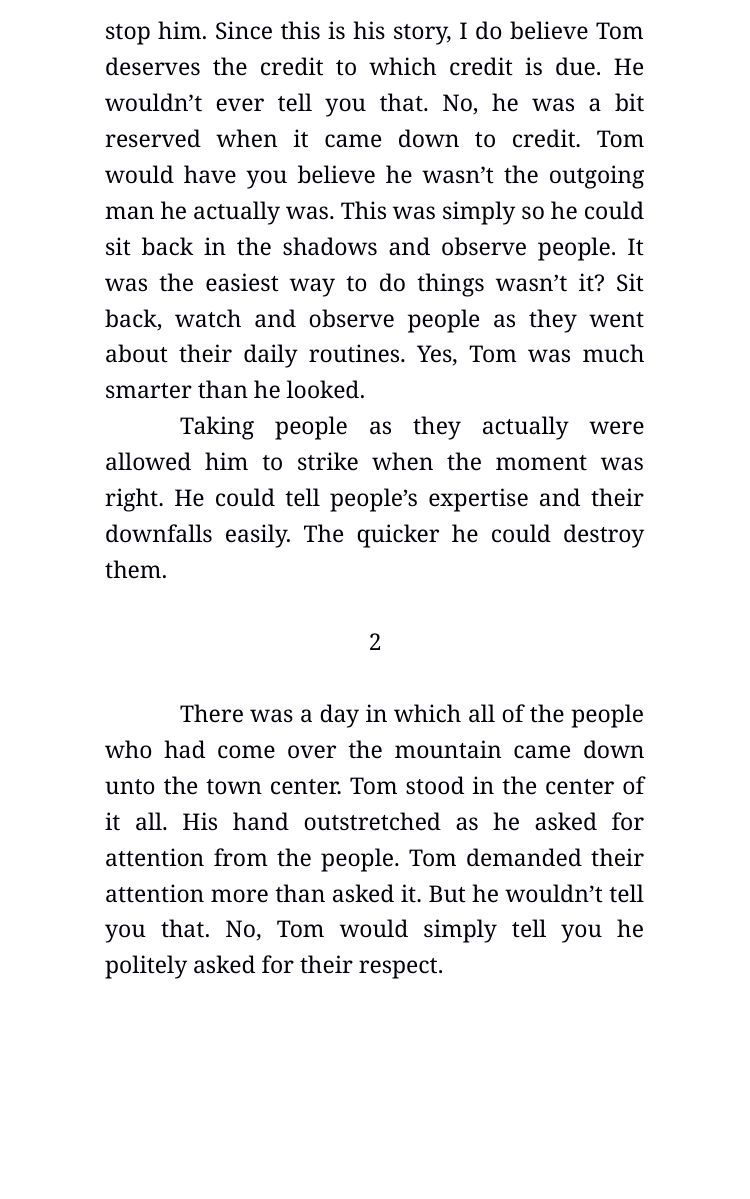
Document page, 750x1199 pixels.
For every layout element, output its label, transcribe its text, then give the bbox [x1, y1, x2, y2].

text stop him. Since this is his story, I do believe Tom deserves the credit to which credit is due. He wouldn’t ever tell you that. No, he was a bit reserved when it came down to credit. Tom would have you believe he wasn’t the outgoing man he actually was. This was simply so he could sit back in the shadows and observe people. It was the easiest way to do things wasn’t it? Sit back, watch and observe people as they went about their daily routines. Yes, Tom was much smarter than he looked. [105, 15, 645, 406]
text Taking people as they actually were allowed him to strike when the moment was right. He could tell people’s expertise and their downfalls easily. The quicker he could destroy them. [105, 410, 645, 585]
text 2 [105, 626, 645, 657]
text There was a day in which all of the people who had come over the mountain came down unto the town center. Tom stood in the center of it all. His hand outstretched as he asked for attention from the people. Tom demanded their attention more than asked it. But he wouldn’t tell you that. No, Tom would simply tell you he politely asked for their respect. [105, 698, 645, 981]
